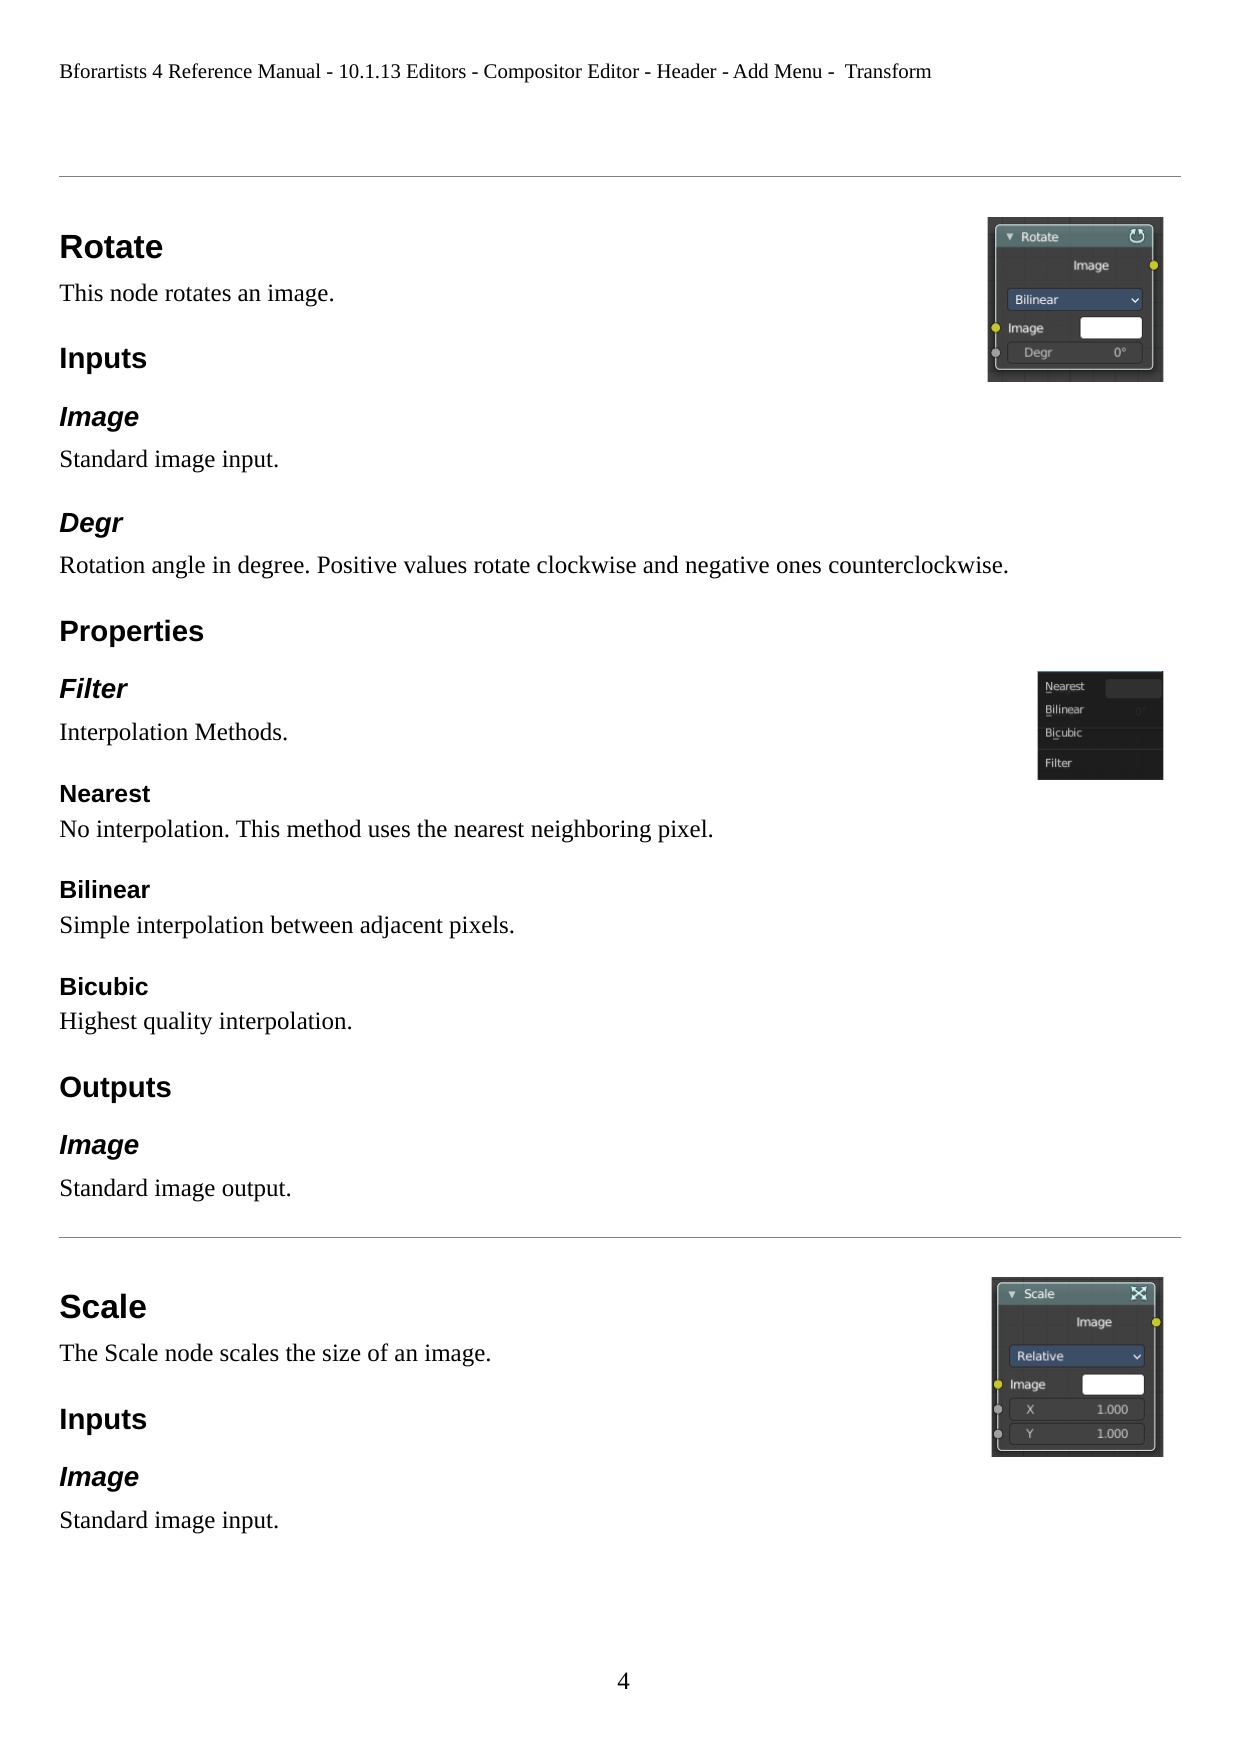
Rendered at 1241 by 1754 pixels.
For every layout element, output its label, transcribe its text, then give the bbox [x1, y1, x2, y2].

subtitle Rotate [59, 227, 987, 265]
subtitle Bilinear [59, 875, 1181, 904]
text Highest quality interpolation. [59, 1006, 1181, 1035]
subtitle [1164, 1402, 1181, 1436]
subtitle Bicubic [59, 972, 1181, 1000]
subtitle Scale [59, 1287, 991, 1326]
text Interpolation Methods. [59, 717, 1037, 746]
text [1164, 717, 1181, 746]
text Standard image output. [59, 1173, 1181, 1202]
subtitle Outputs [59, 1070, 1181, 1104]
subtitle Image [59, 400, 1181, 432]
subtitle Image [59, 1461, 1181, 1493]
picture [987, 217, 1164, 382]
subtitle Properties [59, 614, 1181, 648]
subtitle [1164, 227, 1181, 265]
subtitle Degr [59, 506, 1181, 538]
text Standard image input. [59, 1505, 1181, 1534]
subtitle Filter [59, 673, 1037, 705]
subtitle [1164, 673, 1181, 705]
text This node rotates an image. [59, 278, 987, 307]
subtitle Image [59, 1129, 1181, 1161]
text Simple interpolation between adjacent pixels. [59, 910, 1181, 939]
text Rotation angle in degree. Positive values rotate clockwise and negative ones counterclockwise. [59, 551, 1181, 579]
subtitle Inputs [59, 1402, 991, 1436]
subtitle [1164, 341, 1181, 375]
subtitle Nearest [59, 779, 1181, 807]
subtitle [1164, 1287, 1181, 1326]
picture [1037, 671, 1164, 780]
text Standard image input. [59, 444, 1181, 473]
text The Scale node scales the size of an image. [59, 1338, 991, 1367]
subtitle Inputs [59, 341, 987, 375]
text No interpolation. This method uses the nearest neighboring pixel. [59, 814, 1181, 842]
picture [991, 1277, 1164, 1457]
